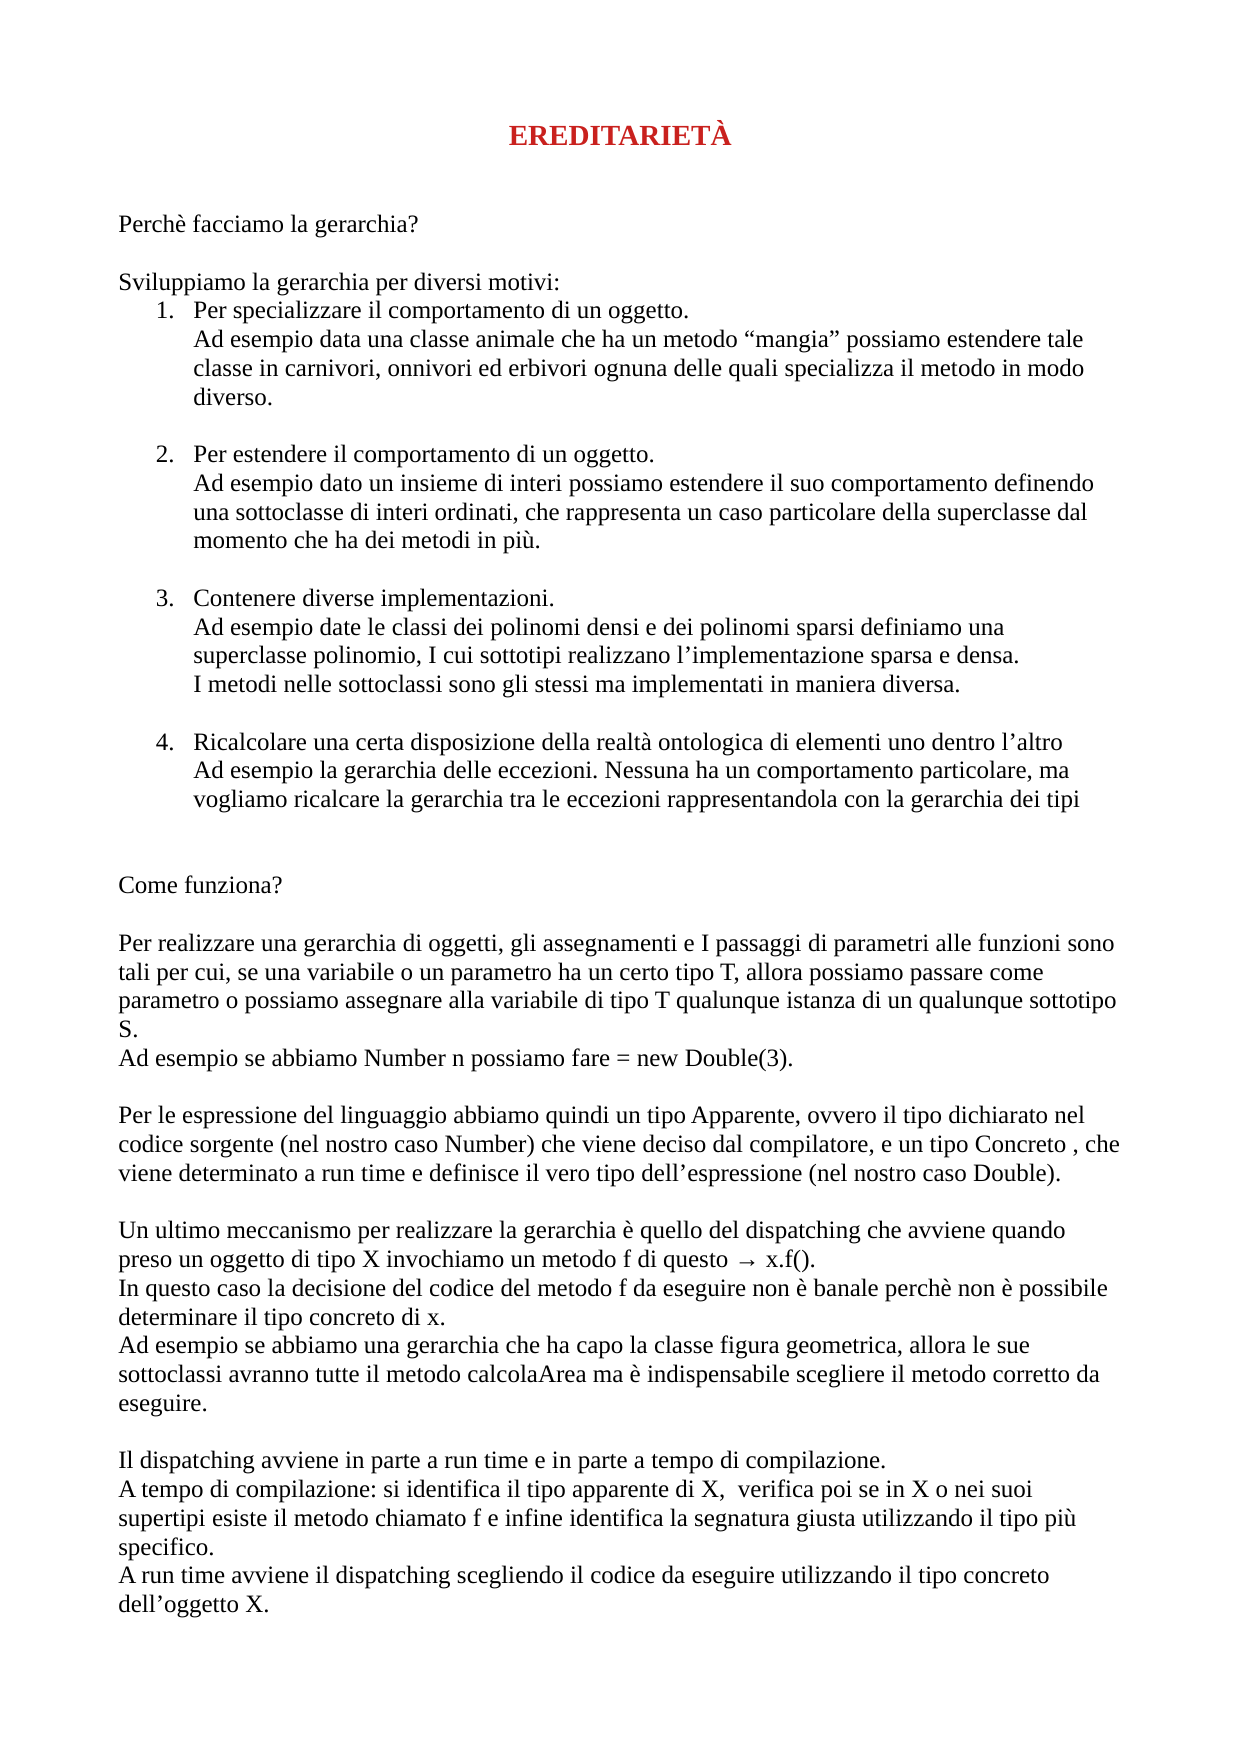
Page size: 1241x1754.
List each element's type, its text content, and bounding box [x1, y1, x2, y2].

list Ad esempio data una classe animale che ha un metodo “mangia” possiamo estendere tale classe in carnivori, onnivori ed erbivori ognuna delle quali specializza il metodo in modo diverso. [156, 324, 1122, 410]
list Ad esempio date le classi dei polinomi densi e dei polinomi sparsi definiamo una superclasse polinomio, I cui sottotipi realizzano l’implementazione sparsa e densa. [156, 612, 1122, 669]
text EREDITARIETÀ [118, 118, 1122, 152]
text Sviluppiamo la gerarchia per diversi motivi: [118, 267, 1122, 295]
list Per specializzare il comportamento di un oggetto. [156, 295, 1122, 324]
text Come funziona? [118, 870, 1122, 899]
text A run time avviene il dispatching scegliendo il codice da eseguire utilizzando il tipo concreto dell’oggetto X. [118, 1560, 1122, 1618]
text Il dispatching avviene in parte a run time e in parte a tempo di compilazione. [118, 1445, 1122, 1474]
text Ad esempio se abbiamo una gerarchia che ha capo la classe figura geometrica, allora le sue sottoclassi avranno tutte il metodo calcolaArea ma è indispensabile scegliere il metodo corretto da eseguire. [118, 1330, 1122, 1417]
text A tempo di compilazione: si identifica il tipo apparente di X, verifica poi se in X o nei suoi supertipi esiste il metodo chiamato f e infine identifica la segnatura giusta utilizzando il tipo più specifico. [118, 1474, 1122, 1560]
list Ricalcolare una certa disposizione della realtà ontologica di elementi uno dentro l’altro [156, 727, 1122, 755]
list Contenere diverse implementazioni. [156, 583, 1122, 612]
text Per realizzare una gerarchia di oggetti, gli assegnamenti e I passaggi di parametri alle funzioni sono tali per cui, se una variabile o un parametro ha un certo tipo T, allora possiamo passare come parametro o possiamo assegnare alla variabile di tipo T qualunque istanza di un qualunque sottotipo S. [118, 928, 1122, 1043]
list Per estendere il comportamento di un oggetto. [156, 439, 1122, 468]
text Per le espressione del linguaggio abbiamo quindi un tipo Apparente, ovvero il tipo dichiarato nel codice sorgente (nel nostro caso Number) che viene deciso dal compilatore, e un tipo Concreto , che viene determinato a run time e definisce il vero tipo dell’espressione (nel nostro caso Double). [118, 1100, 1122, 1187]
text In questo caso la decisione del codice del metodo f da eseguire non è banale perchè non è possibile determinare il tipo concreto di x. [118, 1273, 1122, 1330]
text Perchè facciamo la gerarchia? [118, 209, 1122, 238]
list Ad esempio la gerarchia delle eccezioni. Nessuna ha un comportamento particolare, ma vogliamo ricalcare la gerarchia tra le eccezioni rappresentandola con la gerarchia dei tipi [156, 755, 1122, 813]
text Un ultimo meccanismo per realizzare la gerarchia è quello del dispatching che avviene quando preso un oggetto di tipo X invochiamo un metodo f di questo → x.f(). [118, 1215, 1122, 1273]
list Ad esempio dato un insieme di interi possiamo estendere il suo comportamento definendo una sottoclasse di interi ordinati, che rappresenta un caso particolare della superclasse dal momento che ha dei metodi in più. [156, 468, 1122, 554]
list I metodi nelle sottoclassi sono gli stessi ma implementati in maniera diversa. [156, 669, 1122, 698]
text Ad esempio se abbiamo Number n possiamo fare = new Double(3). [118, 1043, 1122, 1072]
